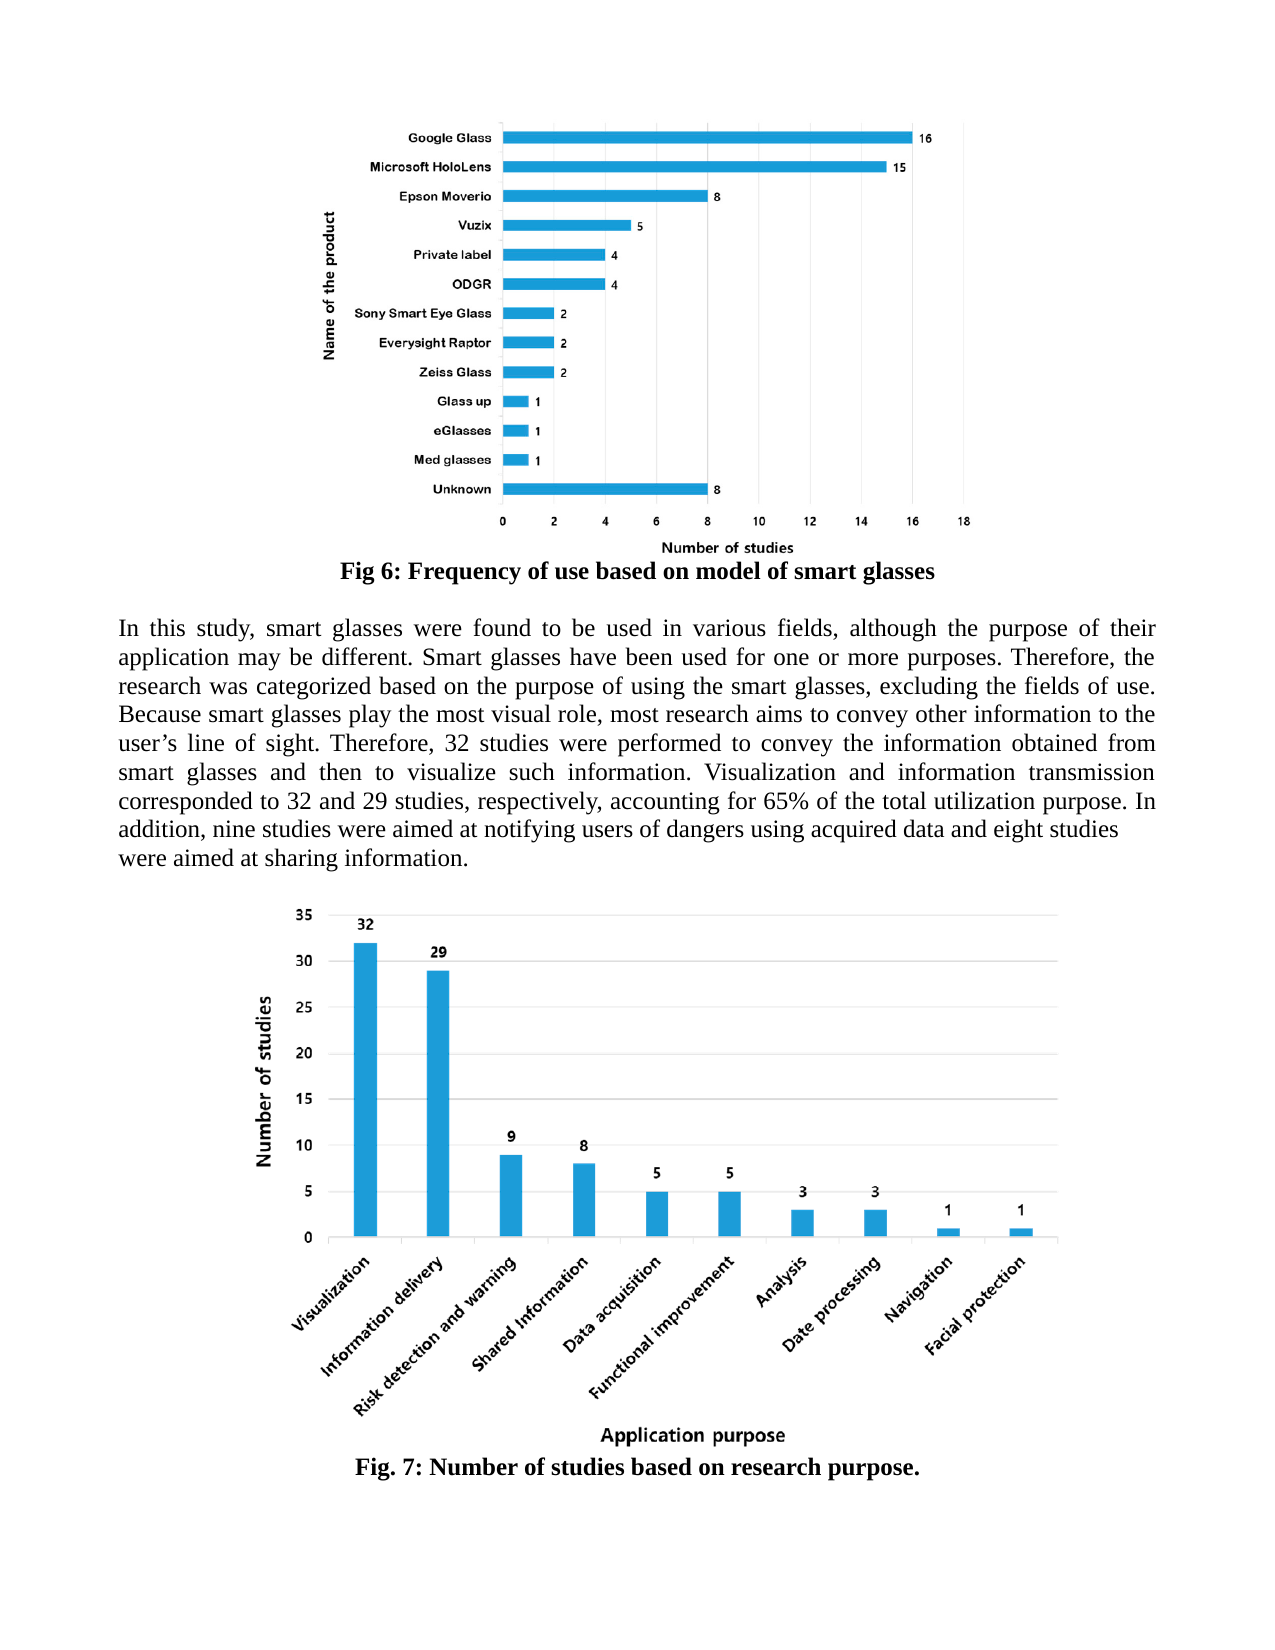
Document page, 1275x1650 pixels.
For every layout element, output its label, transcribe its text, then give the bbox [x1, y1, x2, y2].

text Fig. 7: Number of studies based on research purpose. [118, 872, 1157, 1481]
picture [244, 886, 1070, 1452]
text were aimed at sharing information. [118, 843, 1157, 872]
picture [301, 114, 996, 556]
text Fig 6: Frequency of use based on model of smart glasses [118, 118, 1157, 584]
text In this study, smart glasses were found to be used in various fields, although the purpose of their application may be different. Smart glasses have been used for one or more purposes. Therefore, the research was categorized based on the purpose of using the smart glasses, excluding the fields of use. Because smart glasses play the most visual role, most research aims to convey other information to the user’s line of sight. Therefore, 32 studies were performed to convey the information obtained from smart glasses and then to visualize such information. Visualization and information transmission corresponded to 32 and 29 studies, respectively, accounting for 65% of the total utilization purpose. In addition, nine studies were aimed at notifying users of dangers using acquired data and eight studies [118, 613, 1157, 843]
